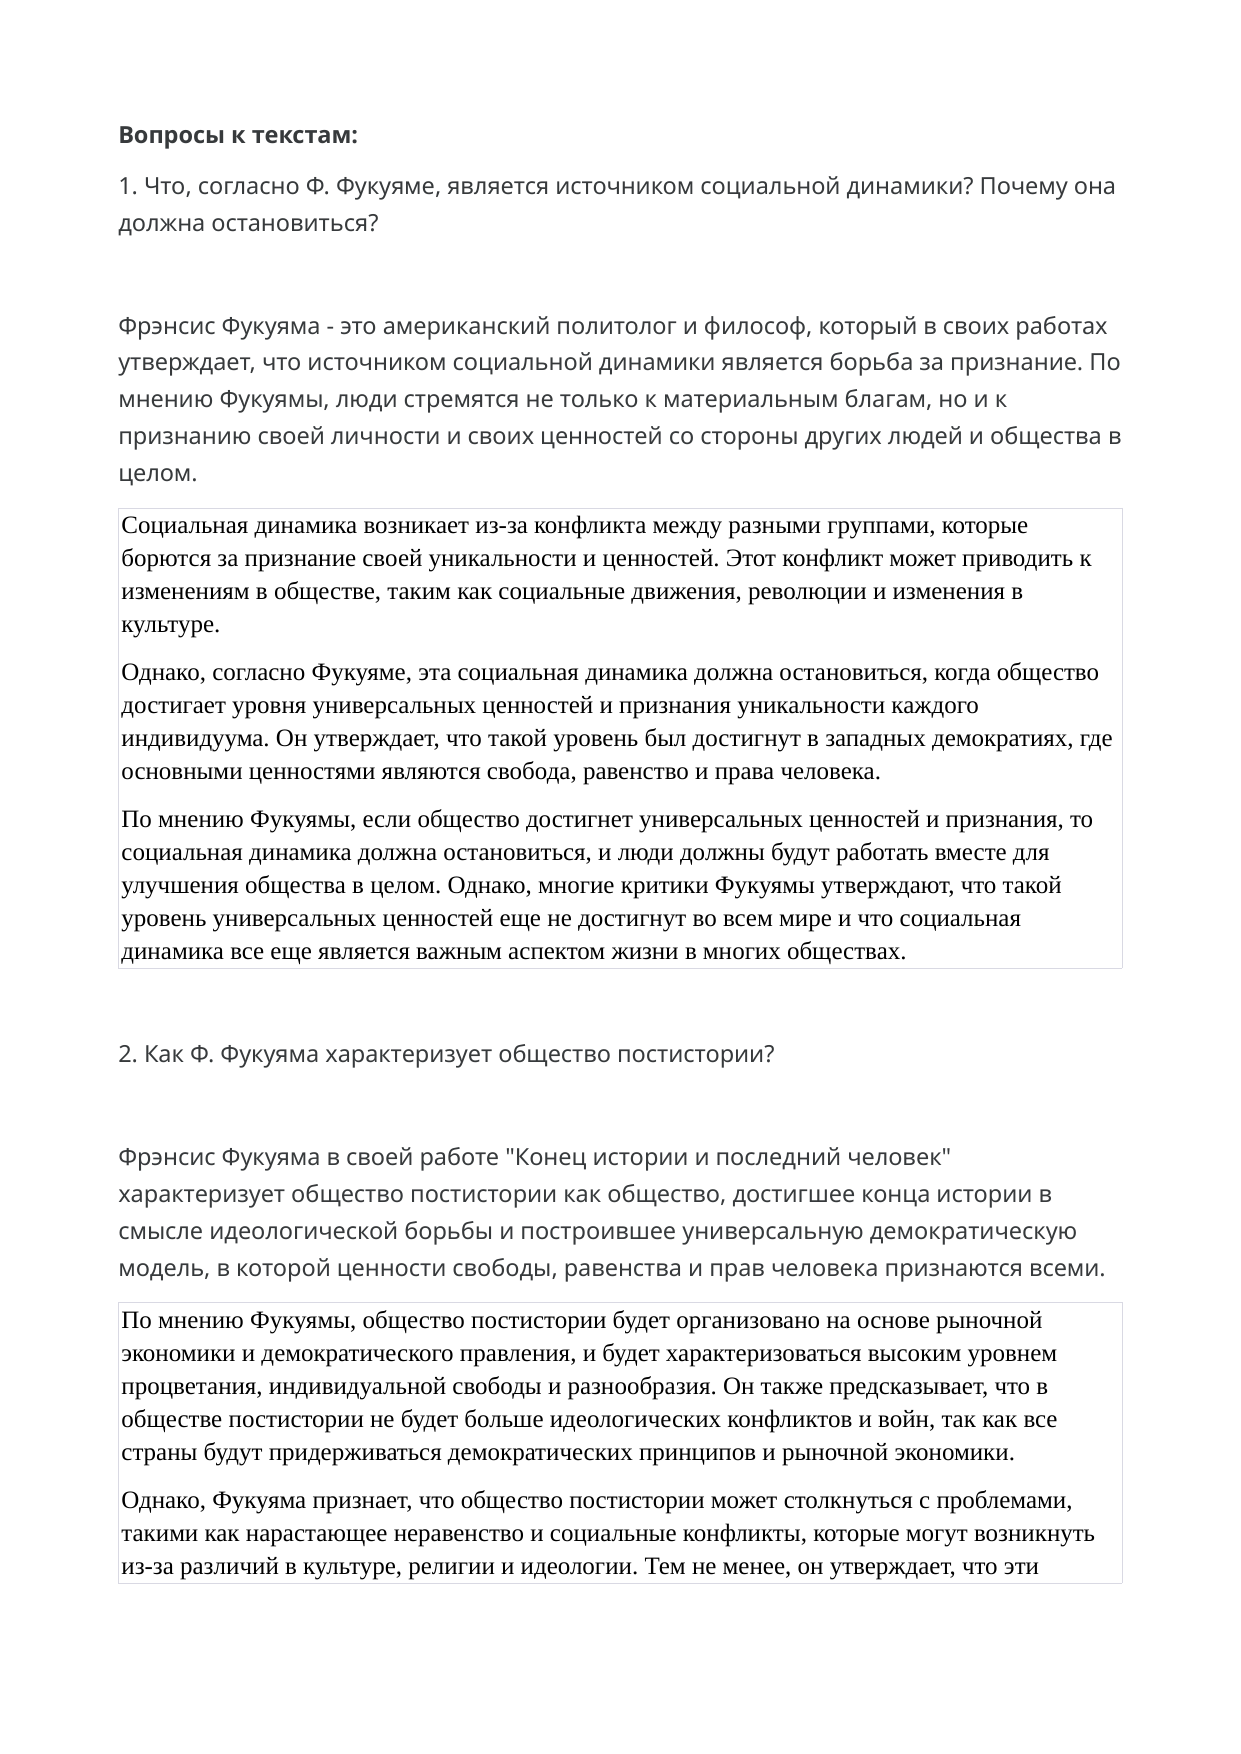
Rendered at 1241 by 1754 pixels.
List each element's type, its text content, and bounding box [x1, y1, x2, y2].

text Вопросы к текстам: [118, 118, 1122, 150]
text По мнению Фукуямы, общество постистории будет организовано на основе рыночной экономики и демократического правления, и будет характеризоваться высоким уровнем процветания, индивидуальной свободы и разнообразия. Он также предсказывает, что в обществе постистории не будет больше идеологических конфликтов и войн, так как все страны будут придерживаться демократических принципов и рыночной экономики. [119, 1303, 1122, 1466]
text 2. Как Ф. Фукуяма характеризует общество постистории? [118, 1038, 1122, 1070]
text По мнению Фукуямы, если общество достигнет универсальных ценностей и признания, то социальная динамика должна остановиться, и люди должны будут работать вместе для улучшения общества в целом. Однако, многие критики Фукуямы утверждают, что такой уровень универсальных ценностей еще не достигнут во всем мире и что социальная динамика все еще является важным аспектом жизни в многих обществах. [119, 801, 1122, 968]
text Фрэнсис Фукуяма - это американский политолог и философ, который в своих работах утверждает, что источником социальной динамики является борьба за признание. По мнению Фукуямы, люди стремятся не только к материальным благам, но и к признанию своей личности и своих ценностей со стороны других людей и общества в целом. [118, 309, 1122, 488]
text Социальная динамика возникает из-за конфликта между разными группами, которые борются за признание своей уникальности и ценностей. Этот конфликт может приводить к изменениям в обществе, таким как социальные движения, революции и изменения в культуре. [119, 509, 1122, 638]
text Однако, согласно Фукуяме, эта социальная динамика должна остановиться, когда общество достигает уровня универсальных ценностей и признания уникальности каждого индивидуума. Он утверждает, что такой уровень был достигнут в западных демократиях, где основными ценностями являются свобода, равенство и права человека. [119, 654, 1122, 785]
text Фрэнсис Фукуяма в своей работе "Конец истории и последний человек" характеризует общество постистории как общество, достигшее конца истории в смысле идеологической борьбы и построившее универсальную демократическую модель, в которой ценности свободы, равенства и прав человека признаются всеми. [118, 1141, 1122, 1283]
text 1. Что, согласно Ф. Фукуяме, является источником социальной динамики? Почему она должна остановиться? [118, 169, 1122, 238]
text Однако, Фукуяма признает, что общество постистории может столкнуться с проблемами, такими как нарастающее неравенство и социальные конфликты, которые могут возникнуть из-за различий в культуре, религии и идеологии. Тем не менее, он утверждает, что эти [119, 1482, 1122, 1583]
